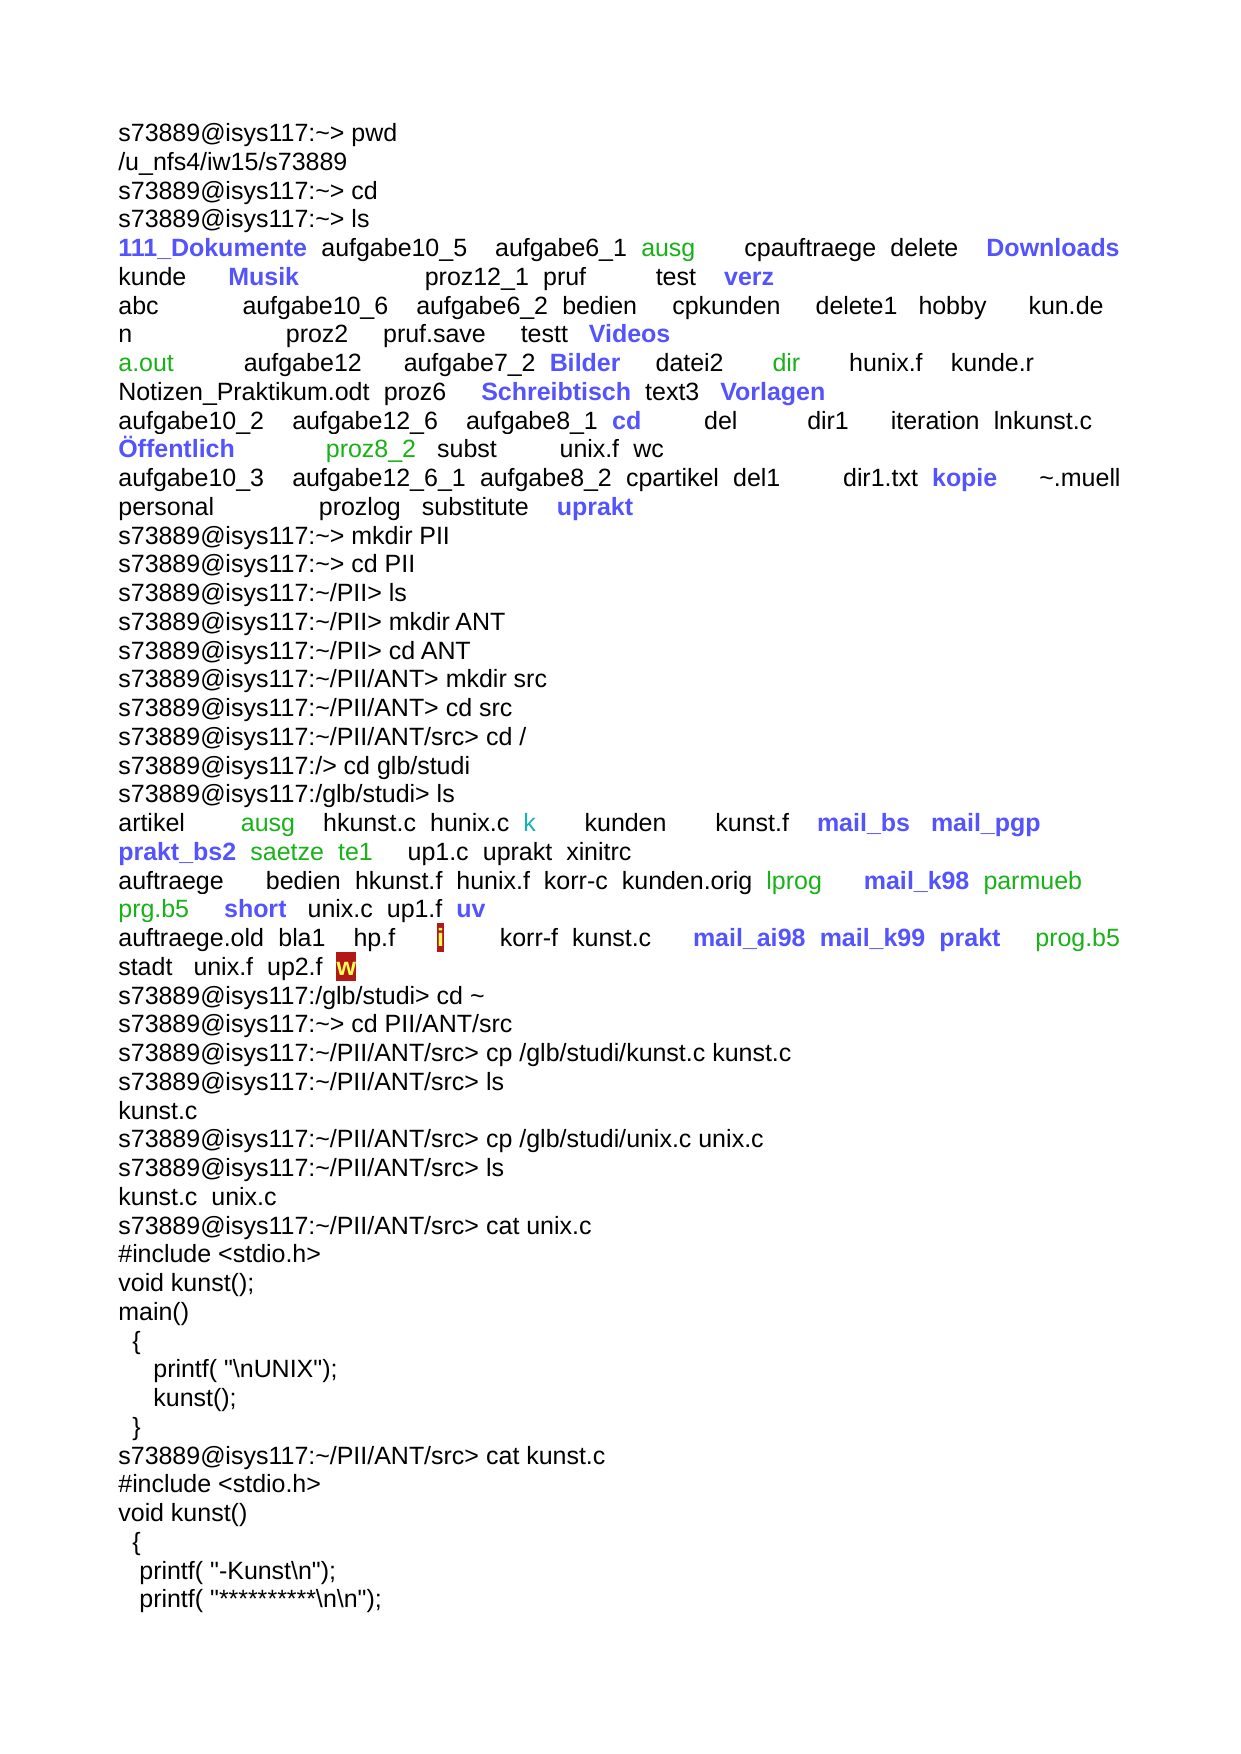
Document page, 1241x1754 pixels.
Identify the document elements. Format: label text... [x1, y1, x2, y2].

text s73889@isys117:~> pwd /u_nfs4/iw15/s73889 s73889@isys117:~> cd s73889@isys117:~> ls 111_Dokumente aufgabe10_5 aufgabe6_1 ausg cpauftraege delete Downloads kunde Musik proz12_1 pruf test verz abc aufgabe10_6 aufgabe6_2 bedien cpkunden delete1 hobby kun.de n proz2 pruf.save testt Videos a.out aufgabe12 aufgabe7_2 Bilder datei2 dir hunix.f kunde.r Notizen_Praktikum.odt proz6 Schreibtisch text3 Vorlagen aufgabe10_2 aufgabe12_6 aufgabe8_1 cd del dir1 iteration lnkunst.c Öffentlich proz8_2 subst unix.f wc aufgabe10_3 aufgabe12_6_1 aufgabe8_2 cpartikel del1 dir1.txt kopie ~.muell personal prozlog substitute uprakt s73889@isys117:~> mkdir PII s73889@isys117:~> cd PII s73889@isys117:~/PII> ls s73889@isys117:~/PII> mkdir ANT s73889@isys117:~/PII> cd ANT s73889@isys117:~/PII/ANT> mkdir src s73889@isys117:~/PII/ANT> cd src s73889@isys117:~/PII/ANT/src> cd / s73889@isys117:/> cd glb/studi s73889@isys117:/glb/studi> ls artikel ausg hkunst.c hunix.c k kunden kunst.f mail_bs mail_pgp prakt_bs2 saetze te1 up1.c uprakt xinitrc auftraege bedien hkunst.f hunix.f korr-c kunden.orig lprog mail_k98 parmueb prg.b5 short unix.c up1.f uv auftraege.old bla1 hp.f i korr-f kunst.c mail_ai98 mail_k99 prakt prog.b5 stadt unix.f up2.f w s73889@isys117:/glb/studi> cd ~ s73889@isys117:~> cd PII/ANT/src s73889@isys117:~/PII/ANT/src> cp /glb/studi/kunst.c kunst.c s73889@isys117:~/PII/ANT/src> ls kunst.c s73889@isys117:~/PII/ANT/src> cp /glb/studi/unix.c unix.c s73889@isys117:~/PII/ANT/src> ls kunst.c unix.c s73889@isys117:~/PII/ANT/src> cat unix.c #include <stdio.h> void kunst(); main() { printf( "\nUNIX"); kunst(); } s73889@isys117:~/PII/ANT/src> cat kunst.c #include <stdio.h> void kunst() { printf( "-Kunst\n"); printf( "**********\n\n"); [118, 118, 1122, 1613]
